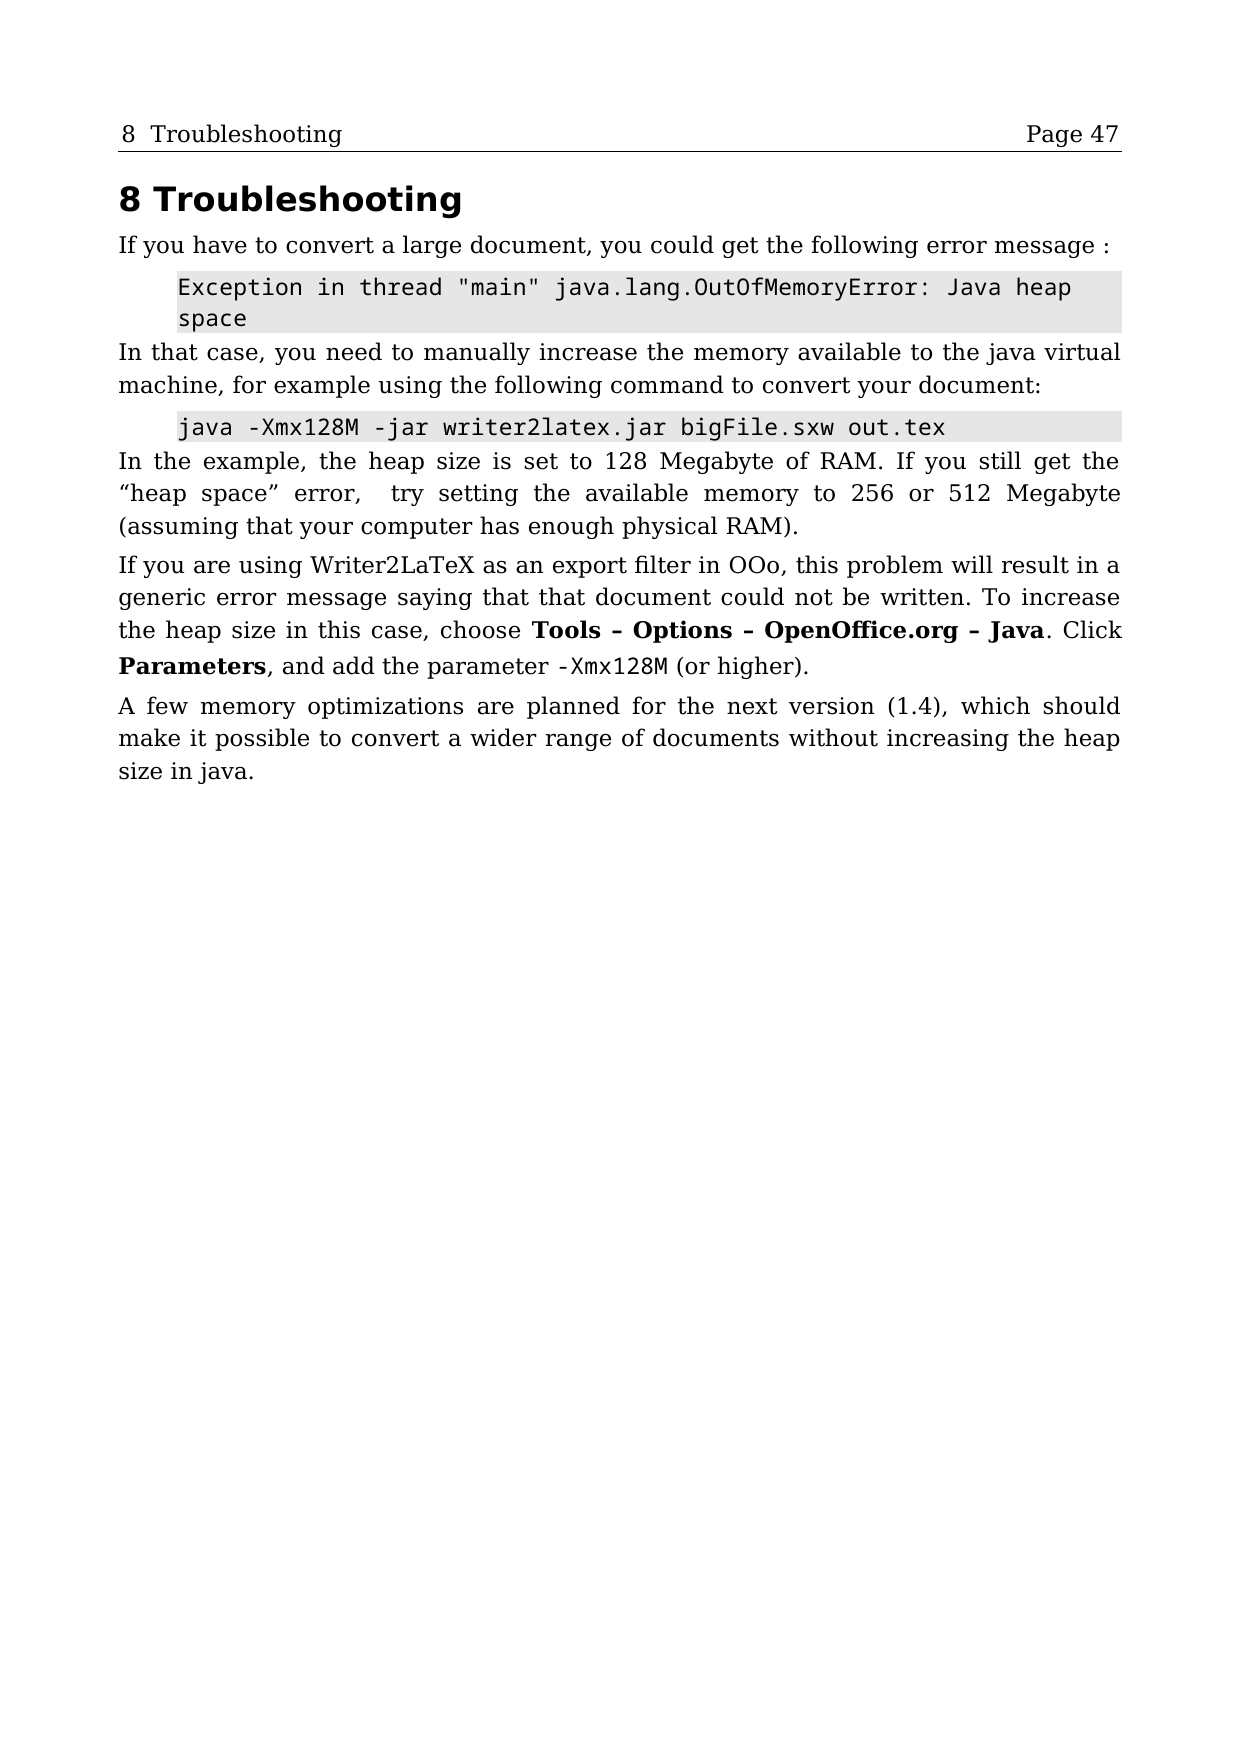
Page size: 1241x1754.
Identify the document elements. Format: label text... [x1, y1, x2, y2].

text If you are using Writer2LaTeX as an export filter in OOo, this problem will result in a generic error message saying that that document could not be written. To increase the heap size in this case, choose Tools – Options – OpenOffice.org – Java. Click Parameters, and add the parameter -Xmx128M (or higher). [118, 552, 1122, 681]
text A few memory optimizations are planned for the next version (1.4), which should make it possible to convert a wider range of documents without increasing the heap size in java. [118, 693, 1122, 785]
text Exception in thread "main" java.lang.OutOfMemoryError: Java heap space [177, 271, 1122, 333]
text If you have to convert a large document, you could get the following error message : [118, 232, 1122, 259]
text In the example, the heap size is set to 128 Megabyte of RAM. If you still get the “heap space” error, try setting the available memory to 256 or 512 Megabyte (assuming that your computer has enough physical RAM). [118, 448, 1122, 539]
subtitle Troubleshooting [118, 181, 1122, 219]
text In that case, you need to manually increase the memory available to the java virtual machine, for example using the following command to convert your document: [118, 339, 1122, 399]
text java -Xmx128M -jar writer2latex.jar bigFile.sxw out.tex [177, 411, 1122, 442]
